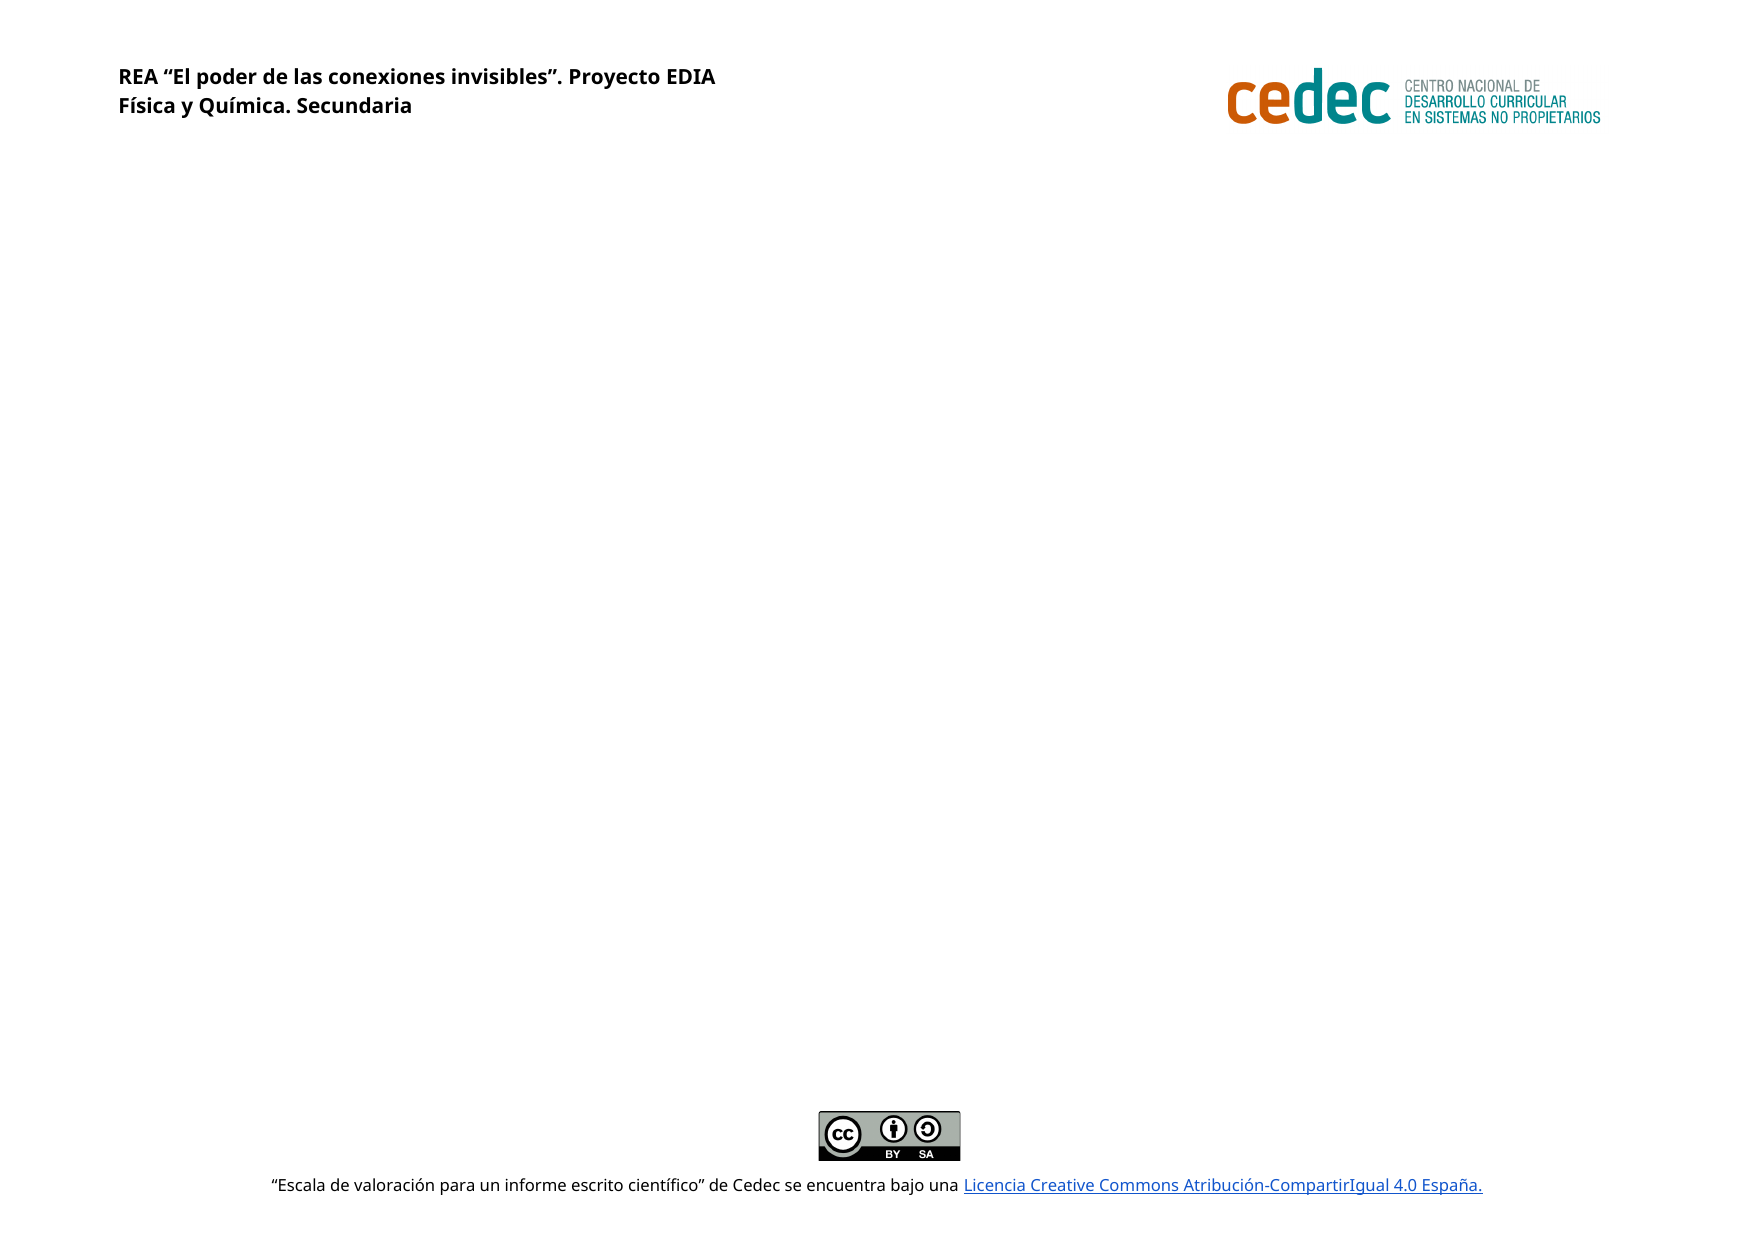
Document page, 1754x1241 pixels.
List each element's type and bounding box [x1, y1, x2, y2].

picture [818, 1111, 961, 1161]
picture [1225, 65, 1609, 134]
